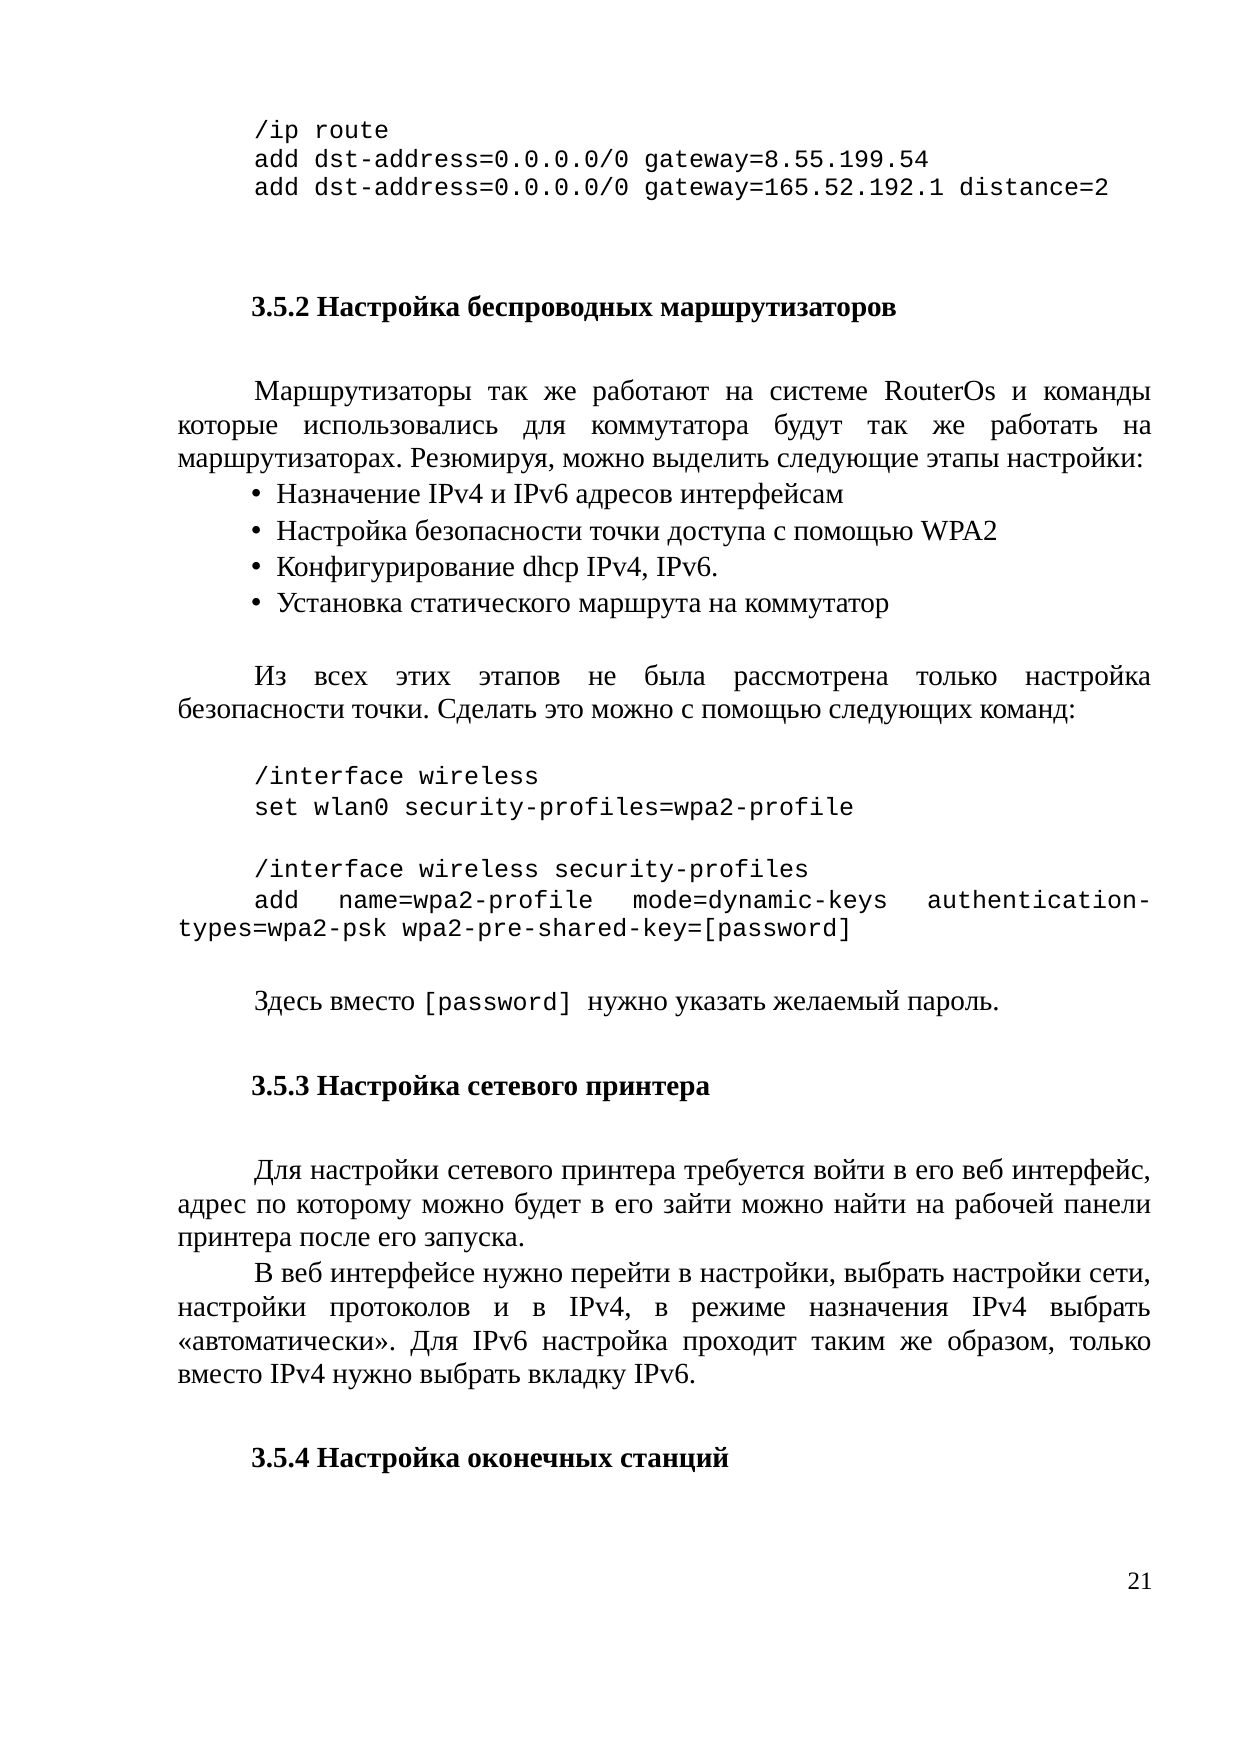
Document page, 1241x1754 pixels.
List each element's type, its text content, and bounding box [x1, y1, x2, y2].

text /interface wireless [177, 763, 1152, 792]
text Маршрутизаторы так же работают на системе RouterOs и команды которые использовались для коммутатора будут так же работать на маршрутизаторах. Резюмируя, можно выделить следующие этапы настройки: [177, 373, 1152, 474]
list Назначение IPv4 и IPv6 адресов интерфейсам [177, 476, 1152, 510]
subtitle 3.5.4 Настройка оконечных станций [177, 1440, 1152, 1473]
subtitle 3.5.2 Настройка беспроводных маршрутизаторов [177, 289, 1152, 322]
text /interface wireless security-profiles [177, 856, 1152, 884]
list Конфигурирование dhcp IPv4, IPv6. [177, 549, 1152, 583]
list Настройка безопасности точки доступа с помощью WPA2 [177, 513, 1152, 546]
text /ip route [177, 118, 1152, 146]
text Здесь вместо [password] нужно указать желаемый пароль. [177, 983, 1152, 1017]
list Установка статического маршрута на коммутатор [177, 585, 1152, 619]
text add name=wpa2-profile mode=dynamic-keys authentication-types=wpa2-psk wpa2-pre-shared-key=[password] [177, 887, 1152, 944]
text В веб интерфейсе нужно перейти в настройки, выбрать настройки сети, настройки протоколов и в IPv4, в режиме назначения IPv4 выбрать «автоматически». Для IPv6 настройка проходит таким же образом, только вместо IPv4 нужно выбрать вкладку IPv6. [177, 1256, 1152, 1390]
text Из всех этих этапов не была рассмотрена только настройка безопасности точки. Сделать это можно с помощью следующих команд: [177, 658, 1152, 725]
subtitle 3.5.3 Настройка сетевого принтера [177, 1068, 1152, 1102]
text set wlan0 security-profiles=wpa2-profile [177, 794, 1152, 823]
text add dst-address=0.0.0.0/0 gateway=8.55.199.54 [177, 146, 1152, 175]
text add dst-address=0.0.0.0/0 gateway=165.52.192.1 distance=2 [177, 175, 1152, 203]
text Для настройки сетевого принтера требуется войти в его веб интерфейс, адрес по которому можно будет в его зайти можно найти на рабочей панели принтера после его запуска. [177, 1152, 1152, 1253]
